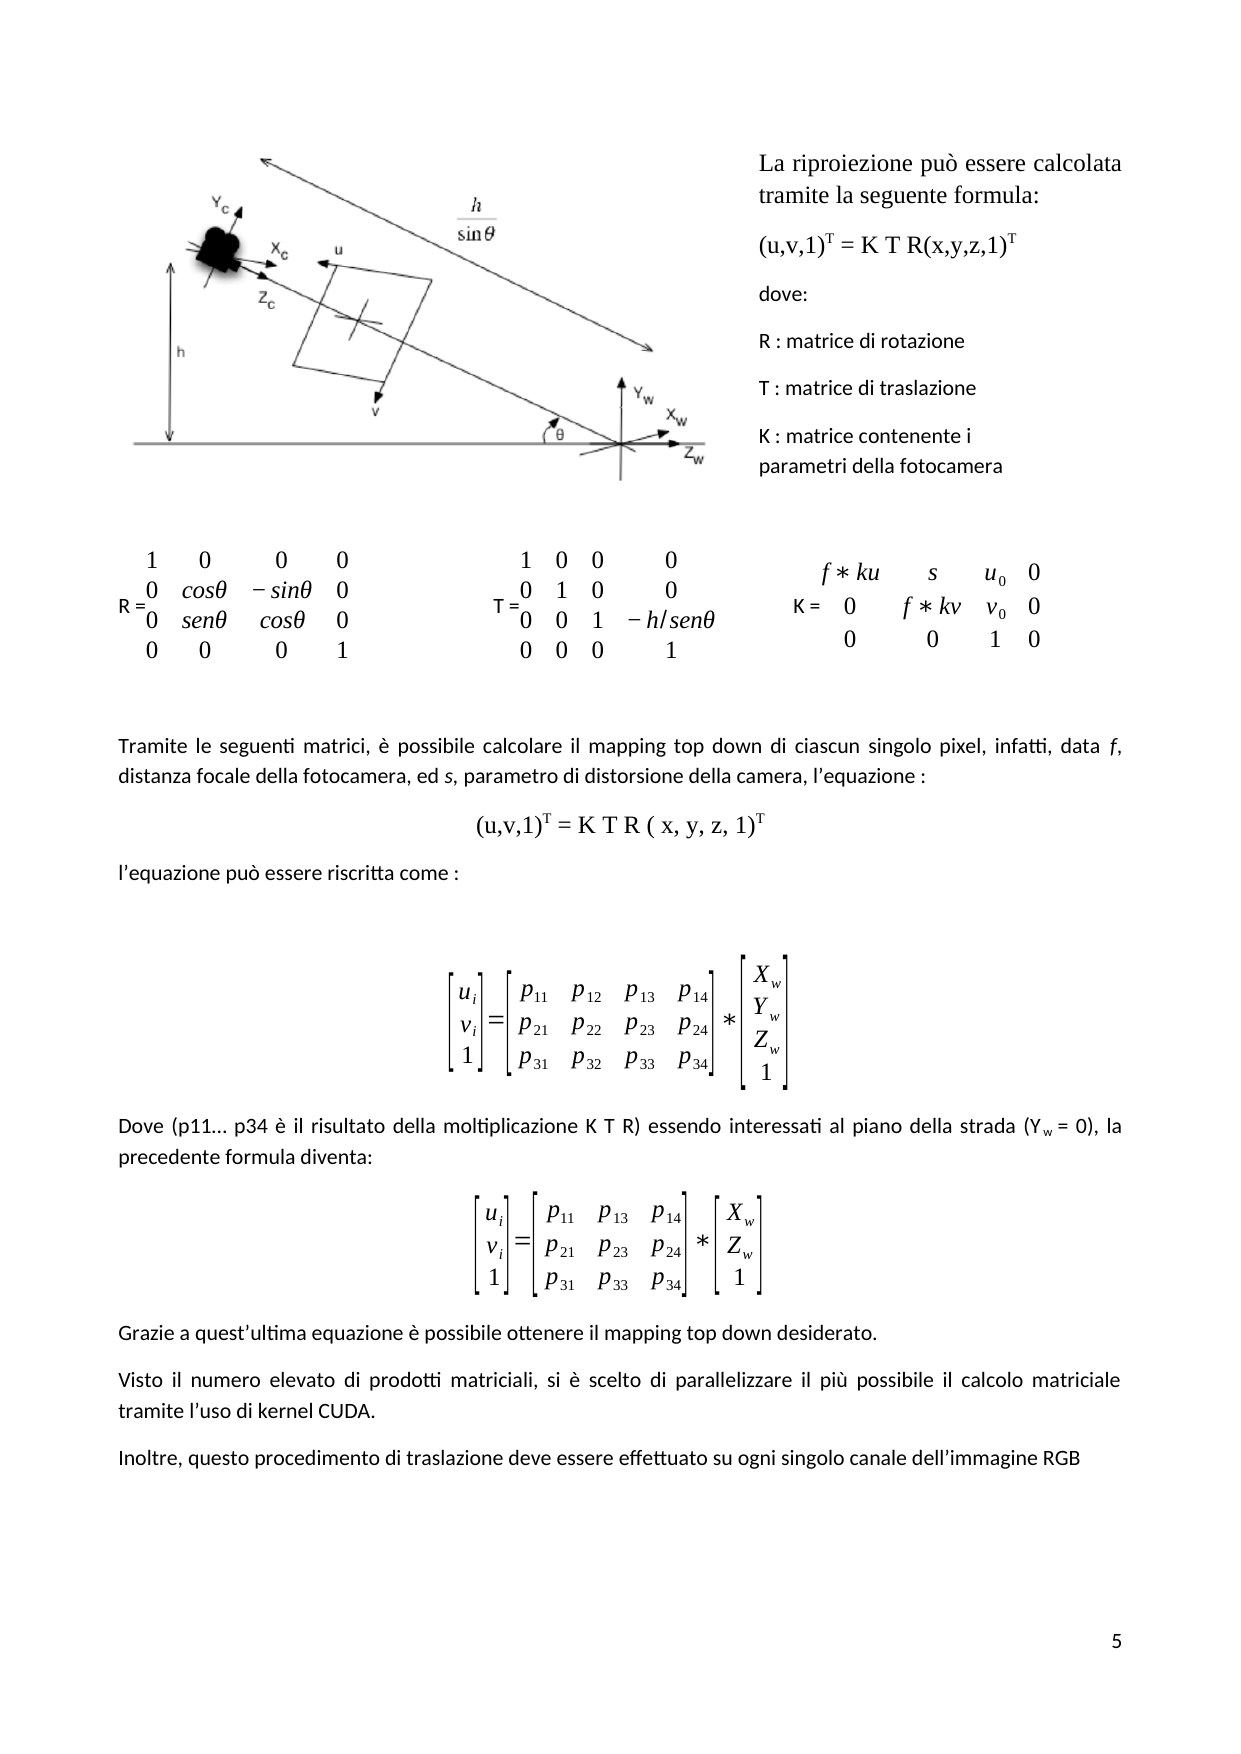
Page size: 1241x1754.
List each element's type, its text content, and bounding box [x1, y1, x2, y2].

text l’equazione può essere riscritta come : [118, 859, 1122, 886]
text Tramite le seguenti matrici, è possibile calcolare il mapping top down di ciascun singolo pixel, infatti, data f, distanza focale della fotocamera, ed s, parametro di distorsione della camera, l’equazione : [118, 732, 1122, 789]
text T : matrice di traslazione [759, 374, 1122, 401]
picture [118, 147, 759, 484]
text Grazie a quest’ultima equazione è possibile ottenere il mapping top down desiderato. [118, 1319, 1122, 1346]
text dove: [759, 280, 1122, 307]
text K : matrice contenente i parametri della fotocamera [759, 422, 1122, 479]
text Dove (p11… p34 è il risultato della moltiplicazione K T R) essendo interessati al piano della strada (Yw = 0), la precedente formula diventa: [118, 1113, 1122, 1170]
text (u,v,1)T = K T R(x,y,z,1)T [759, 230, 1122, 259]
text R : matrice di rotazione [759, 327, 1122, 354]
text (u,v,1)T = K T R ( x, y, z, 1)T [118, 810, 1122, 839]
text Inoltre, questo procedimento di traslazione deve essere effettuato su ogni singolo canale dell’immagine RGB [118, 1444, 1122, 1471]
text Visto il numero elevato di prodotti matriciali, si è scelto di parallelizzare il più possibile il calcolo matriciale tramite l’uso di kernel CUDA. [118, 1367, 1122, 1424]
text R = T = K = [118, 547, 1122, 664]
text La riproiezione può essere calcolata tramite la seguente formula: [759, 148, 1122, 209]
